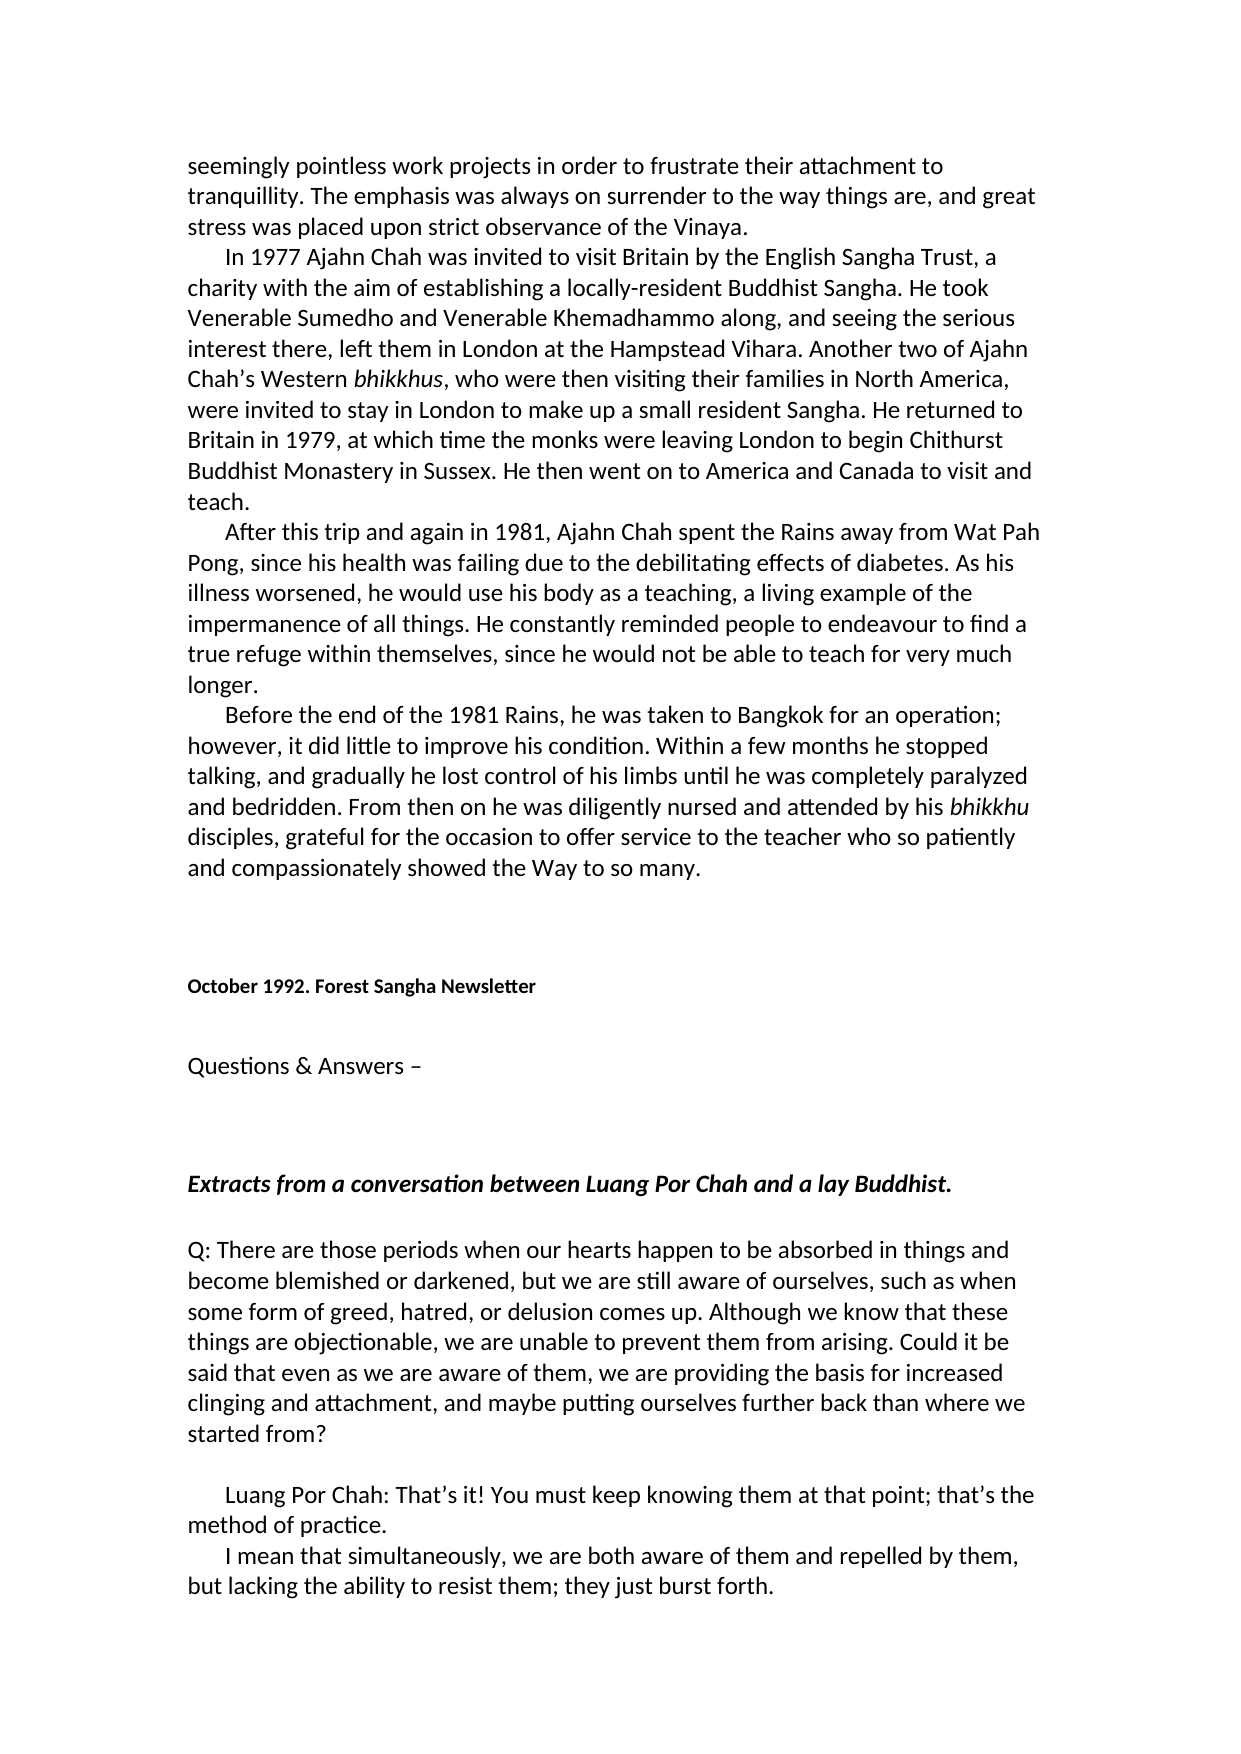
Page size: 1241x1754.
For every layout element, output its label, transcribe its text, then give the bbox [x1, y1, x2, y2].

text seemingly pointless work projects in order to frustrate their attachment to tranquillity. The emphasis was always on surrender to the way things are, and great stress was placed upon strict observance of the Vinaya. [187, 150, 1053, 242]
text Q: There are those periods when our hearts happen to be absorbed in things and become blemished or darkened, but we are still aware of ourselves, such as when some form of greed, hatred, or delusion comes up. Although we know that these things are objectionable, we are unable to prevent them from arising. Could it be said that even as we are aware of them, we are providing the basis for increased clinging and attachment, and maybe putting ourselves further back than where we started from? [187, 1234, 1053, 1448]
text Before the end of the 1981 Rains, he was taken to Bangkok for an operation; however, it did little to improve his condition. Within a few months he stopped talking, and gradually he lost control of his limbs until he was completely paralyzed and bedridden. From then on he was diligently nursed and attended by his bhikkhu disciples, grateful for the occasion to offer service to the teacher who so patiently and compassionately showed the Way to so many. [187, 699, 1053, 882]
text Luang Por Chah: That’s it! You must keep knowing them at that point; that’s the method of practice. [187, 1479, 1053, 1540]
text October 1992. Forest Sangha Newsletter [187, 970, 1053, 999]
text After this trip and again in 1981, Ajahn Chah spent the Rains away from Wat Pah Pong, since his health was failing due to the debilitating effects of diabetes. As his illness worsened, he would use his body as a teaching, a living example of the impermanence of all things. He constantly reminded people to endeavour to find a true refuge within themselves, since he would not be able to teach for very much longer. [187, 516, 1053, 699]
text Extracts from a conversation between Luang Por Chah and a lay Buddhist. [187, 1157, 1053, 1199]
text In 1977 Ajahn Chah was invited to visit Britain by the English Sangha Trust, a charity with the aim of establishing a locally-resident Buddhist Sangha. He took Venerable Sumedho and Venerable Khemadhammo along, and seeing the serious interest there, left them in London at the Hampstead Vihara. Another two of Ajahn Chah’s Western bhikkhus, who were then visiting their families in North America, were invited to stay in London to make up a small resident Sangha. He returned to Britain in 1979, at which time the monks were leaving London to begin Chithurst Buddhist Monastery in Sussex. He then went on to America and Canada to visit and teach. [187, 242, 1053, 516]
text Questions & Answers – [187, 1039, 1053, 1122]
text I mean that simultaneously, we are both aware of them and repelled by them, but lacking the ability to resist them; they just burst forth. [187, 1540, 1053, 1601]
